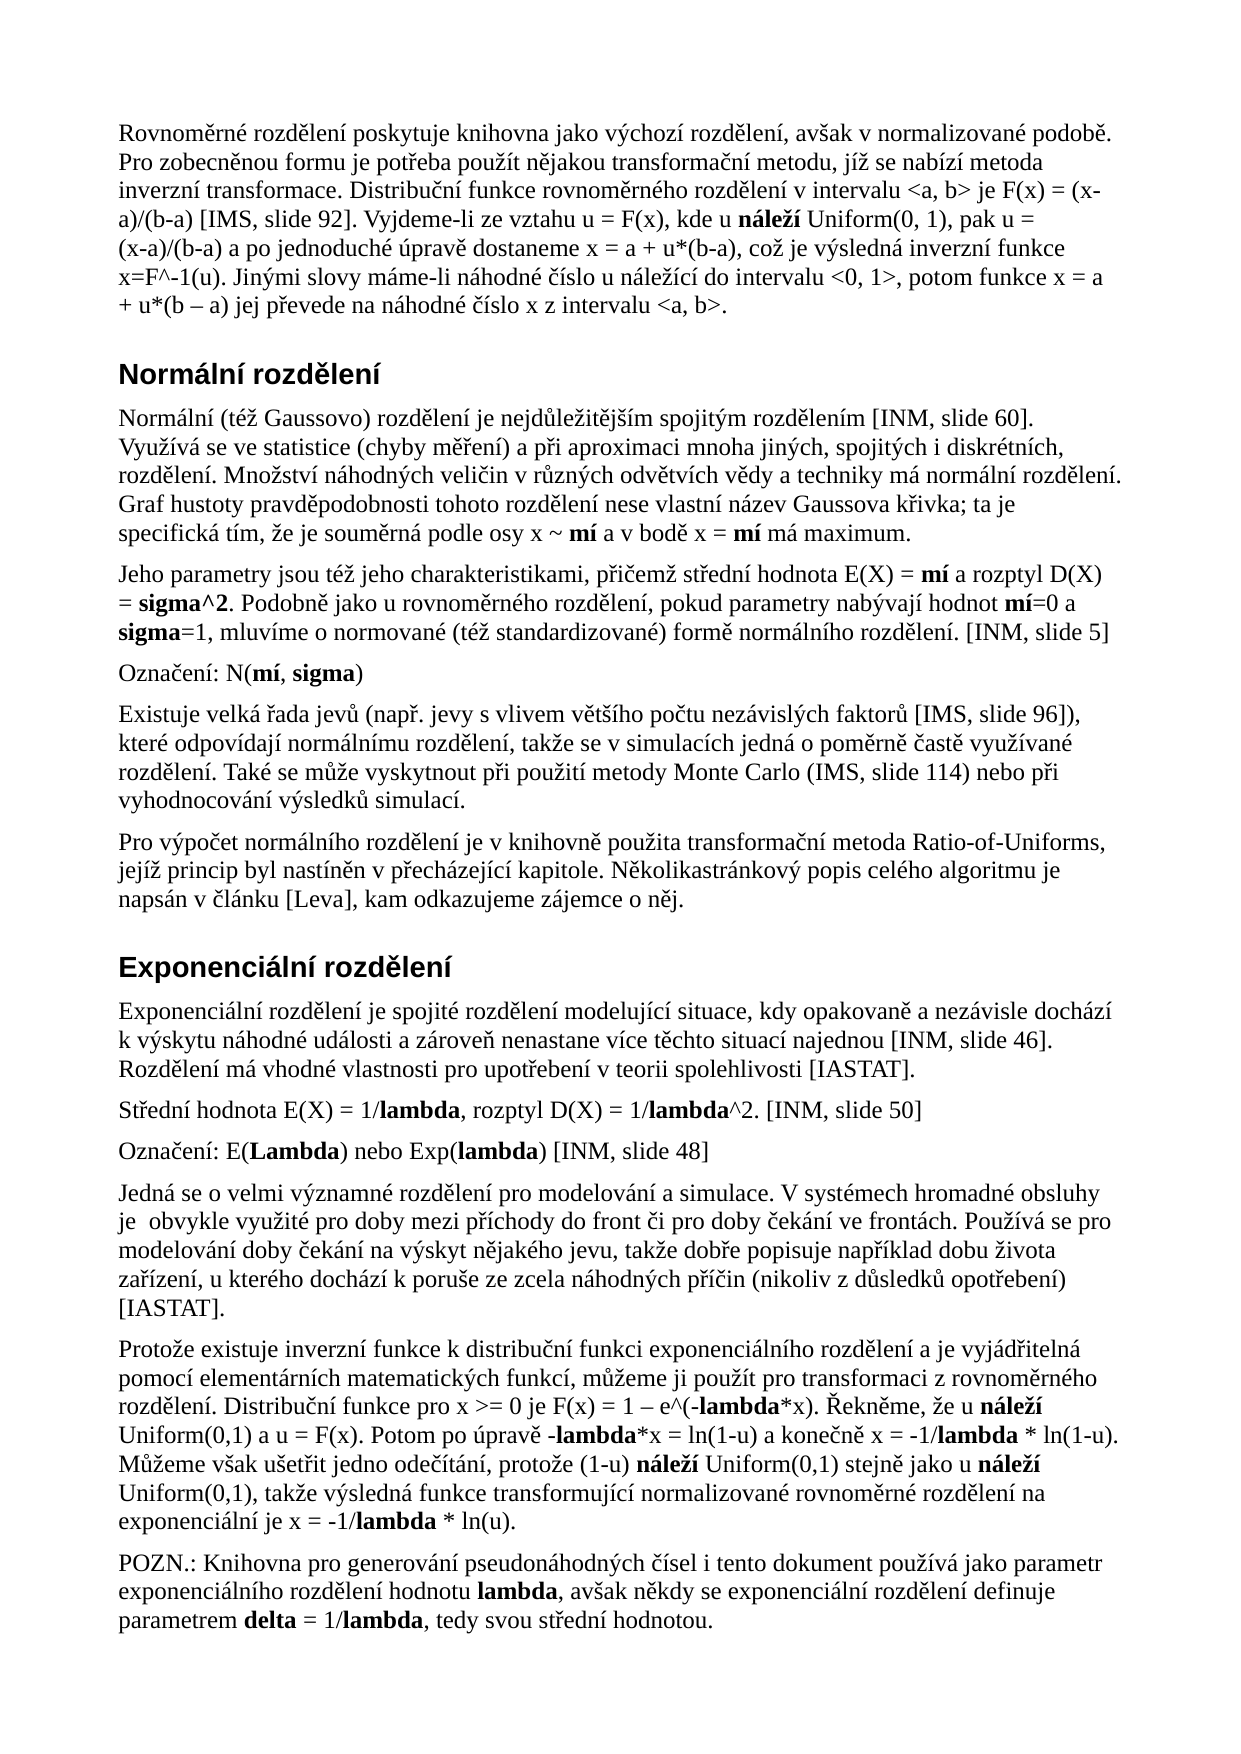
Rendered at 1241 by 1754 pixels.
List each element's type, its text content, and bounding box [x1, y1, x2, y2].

text Jedná se o velmi významné rozdělení pro modelování a simulace. V systémech hromadné obsluhy je obvykle využité pro doby mezi příchody do front či pro doby čekání ve frontách. Používá se pro modelování doby čekání na výskyt nějakého jevu, takže dobře popisuje například dobu života zařízení, u kterého dochází k poruše ze zcela náhodných příčin (nikoliv z důsledků opotřebení) [IASTAT]. [118, 1178, 1122, 1321]
text Rovnoměrné rozdělení poskytuje knihovna jako výchozí rozdělení, avšak v normalizované podobě. Pro zobecněnou formu je potřeba použít nějakou transformační metodu, jíž se nabízí metoda inverzní transformace. Distribuční funkce rovnoměrného rozdělení v intervalu <a, b> je F(x) = (x-a)/(b-a) [IMS, slide 92]. Vyjdeme-li ze vztahu u = F(x), kde u náleží Uniform(0, 1), pak u = (x-a)/(b-a) a po jednoduché úpravě dostaneme x = a + u*(b-a), což je výsledná inverzní funkce x=F^-1(u). Jinými slovy máme-li náhodné číslo u náležící do intervalu <0, 1>, potom funkce x = a + u*(b – a) jej převede na náhodné číslo x z intervalu <a, b>. [118, 118, 1122, 319]
text Pro výpočet normálního rozdělení je v knihovně použita transformační metoda Ratio-of-Uniforms, jejíž princip byl nastíněn v přecházející kapitole. Několikastránkový popis celého algoritmu je napsán v článku [Leva], kam odkazujeme zájemce o něj. [118, 827, 1122, 913]
text Označení: N(mí, sigma) [118, 658, 1122, 687]
subtitle Exponenciální rozdělení [118, 950, 1122, 984]
text Exponenciální rozdělení je spojité rozdělení modelující situace, kdy opakovaně a nezávisle dochází k výskytu náhodné události a zároveň nenastane více těchto situací najednou [INM, slide 46]. Rozdělení má vhodné vlastnosti pro upotřebení v teorii spolehlivosti [IASTAT]. [118, 996, 1122, 1083]
text Střední hodnota E(X) = 1/lambda, rozptyl D(X) = 1/lambda^2. [INM, slide 50] [118, 1095, 1122, 1124]
subtitle Normální rozdělení [118, 357, 1122, 390]
text POZN.: Knihovna pro generování pseudonáhodných čísel i tento dokument používá jako parametr exponenciálního rozdělení hodnotu lambda, avšak někdy se exponenciální rozdělení definuje parametrem delta = 1/lambda, tedy svou střední hodnotou. [118, 1548, 1122, 1634]
text Existuje velká řada jevů (např. jevy s vlivem většího počtu nezávislých faktorů [IMS, slide 96]), které odpovídají normálnímu rozdělení, takže se v simulacích jedná o poměrně častě využívané rozdělení. Také se může vyskytnout při použití metody Monte Carlo (IMS, slide 114) nebo při vyhodnocování výsledků simulací. [118, 699, 1122, 814]
text Jeho parametry jsou též jeho charakteristikami, přičemž střední hodnota E(X) = mí a rozptyl D(X) = sigma^2. Podobně jako u rovnoměrného rozdělení, pokud parametry nabývají hodnot mí=0 a sigma=1, mluvíme o normované (též standardizované) formě normálního rozdělení. [INM, slide 5] [118, 559, 1122, 645]
text Protože existuje inverzní funkce k distribuční funkci exponenciálního rozdělení a je vyjádřitelná pomocí elementárních matematických funkcí, můžeme ji použít pro transformaci z rovnoměrného rozdělení. Distribuční funkce pro x >= 0 je F(x) = 1 – e^(-lambda*x). Řekněme, že u náleží Uniform(0,1) a u = F(x). Potom po úpravě -lambda*x = ln(1-u) a konečně x = -1/lambda * ln(1-u). Můžeme však ušetřit jedno odečítání, protože (1-u) náleží Uniform(0,1) stejně jako u náleží Uniform(0,1), takže výsledná funkce transformující normalizované rovnoměrné rozdělení na exponenciální je x = -1/lambda * ln(u). [118, 1334, 1122, 1535]
text Normální (též Gaussovo) rozdělení je nejdůležitějším spojitým rozdělením [INM, slide 60]. Využívá se ve statistice (chyby měření) a při aproximaci mnoha jiných, spojitých i diskrétních, rozdělení. Množství náhodných veličin v různých odvětvích vědy a techniky má normální rozdělení. Graf hustoty pravděpodobnosti tohoto rozdělení nese vlastní název Gaussova křivka; ta je specifická tím, že je souměrná podle osy x ~ mí a v bodě x = mí má maximum. [118, 403, 1122, 547]
text Označení: E(Lambda) nebo Exp(lambda) [INM, slide 48] [118, 1136, 1122, 1165]
